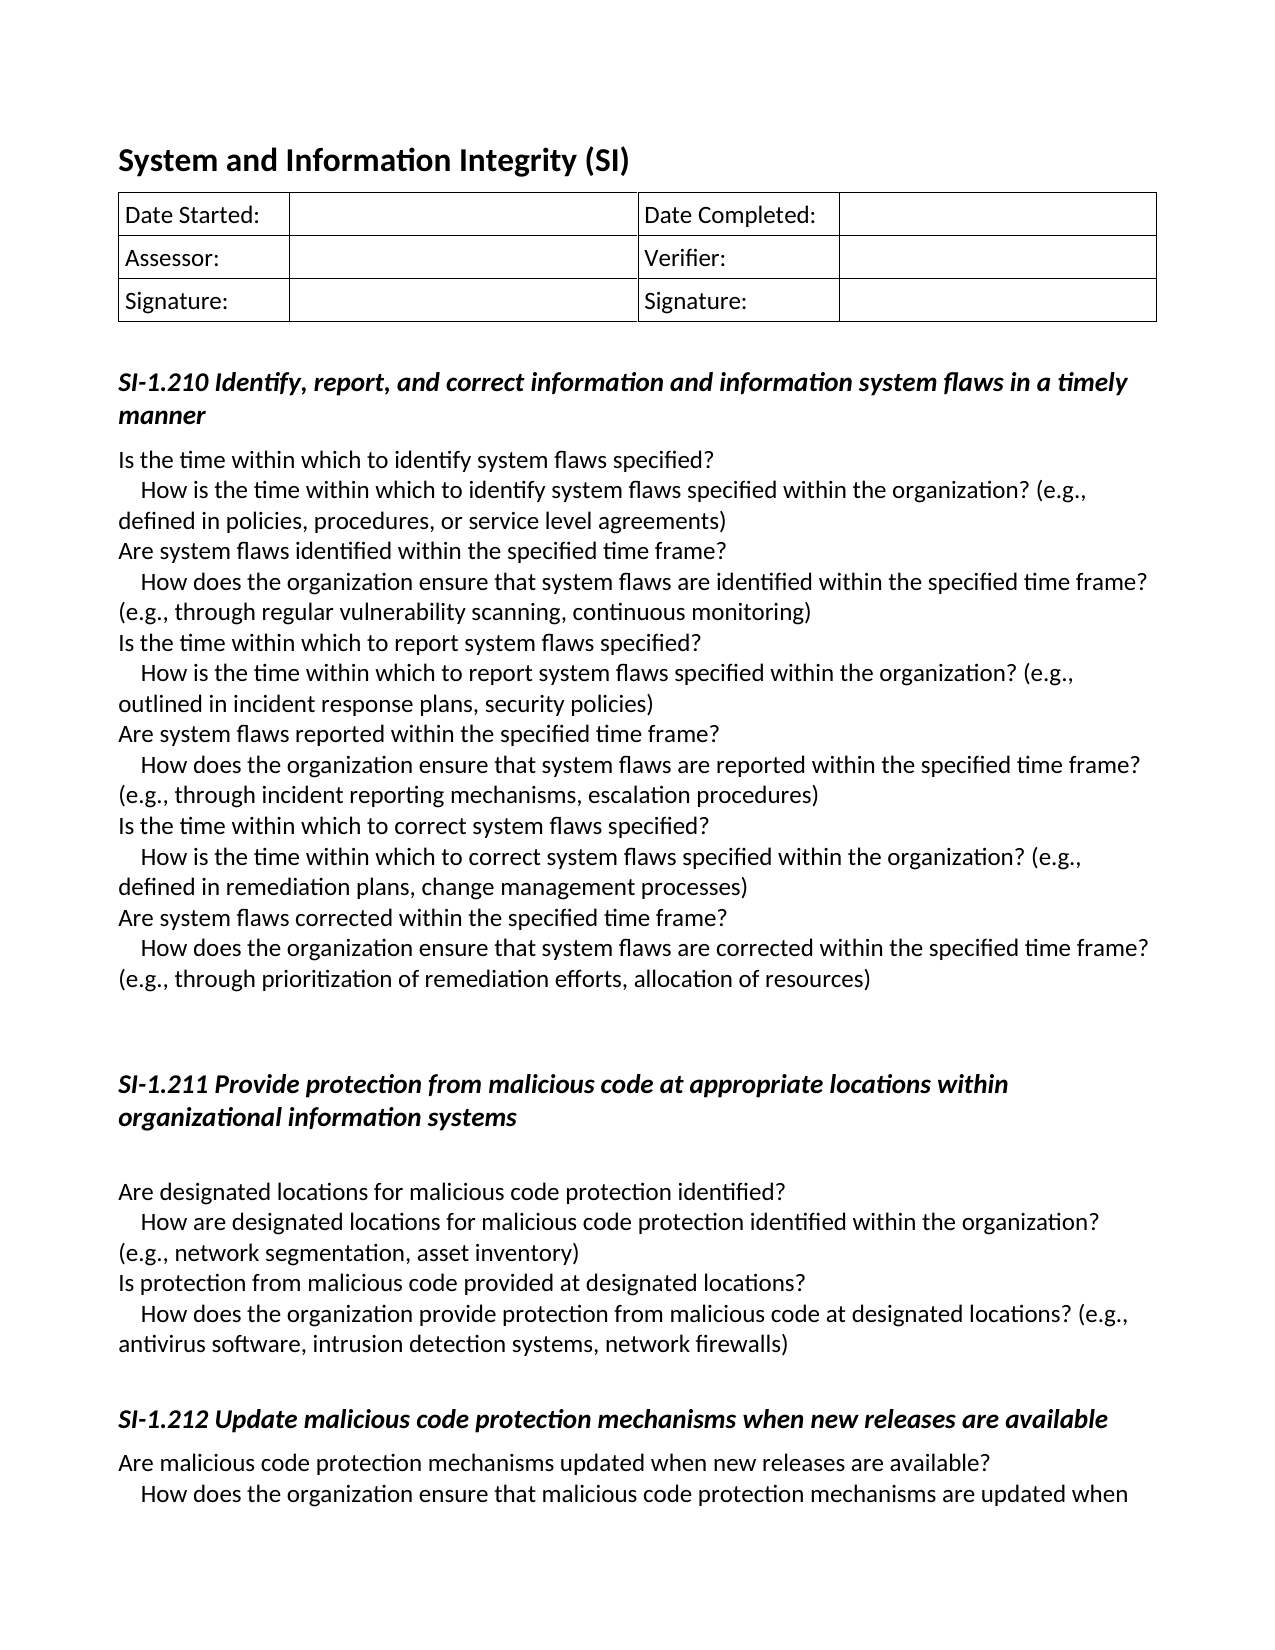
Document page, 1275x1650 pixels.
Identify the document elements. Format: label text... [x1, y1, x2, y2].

table_cell [840, 279, 1156, 321]
text Are system flaws identified within the specified time frame? [118, 535, 1157, 566]
table_cell [840, 236, 1156, 278]
table_header Date Completed: [639, 193, 839, 235]
text Is the time within which to correct system flaws specified? [118, 810, 1157, 841]
subtitle SI-1.212 Update malicious code protection mechanisms when new releases are available [118, 1402, 1157, 1435]
text How does the organization provide protection from malicious code at designated locations? (e.g., antivirus software, intrusion detection systems, network firewalls) [118, 1298, 1157, 1359]
text Are system flaws reported within the specified time frame? [118, 718, 1157, 749]
table_header [290, 193, 637, 235]
subtitle System and Information Integrity (SI) [118, 139, 1157, 180]
text How does the organization ensure that system flaws are reported within the specified time frame? (e.g., through incident reporting mechanisms, escalation procedures) [118, 749, 1157, 810]
subtitle SI-1.210 Identify, report, and correct information and information system flaws in a timely manner [118, 365, 1157, 431]
text How does the organization ensure that malicious code protection mechanisms are updated when [118, 1478, 1157, 1508]
table_cell Signature: [119, 279, 289, 321]
table_cell [290, 279, 637, 321]
table_header Date Started: [119, 193, 289, 235]
text Is the time within which to report system flaws specified? [118, 627, 1157, 657]
text How is the time within which to identify system flaws specified within the organization? (e.g., defined in policies, procedures, or service level agreements) [118, 474, 1157, 535]
text Is the time within which to identify system flaws specified? [118, 444, 1157, 474]
table_header [840, 193, 1156, 235]
table_cell Verifier: [639, 236, 839, 278]
text How are designated locations for malicious code protection identified within the organization? (e.g., network segmentation, asset inventory) [118, 1206, 1157, 1267]
text How is the time within which to report system flaws specified within the organization? (e.g., outlined in incident response plans, security policies) [118, 657, 1157, 718]
table_cell [290, 236, 637, 278]
text Are designated locations for malicious code protection identified? [118, 1176, 1157, 1206]
text Are malicious code protection mechanisms updated when new releases are available? [118, 1447, 1157, 1478]
text Are system flaws corrected within the specified time frame? [118, 902, 1157, 932]
text Is protection from malicious code provided at designated locations? [118, 1267, 1157, 1298]
subtitle SI-1.211 Provide protection from malicious code at appropriate locations within organizational information systems [118, 1067, 1157, 1133]
table_cell Assessor: [119, 236, 289, 278]
text How does the organization ensure that system flaws are identified within the specified time frame? (e.g., through regular vulnerability scanning, continuous monitoring) [118, 566, 1157, 627]
text How is the time within which to correct system flaws specified within the organization? (e.g., defined in remediation plans, change management processes) [118, 841, 1157, 902]
table_cell Signature: [639, 279, 839, 321]
text How does the organization ensure that system flaws are corrected within the specified time frame? (e.g., through prioritization of remediation efforts, allocation of resources) [118, 932, 1157, 993]
